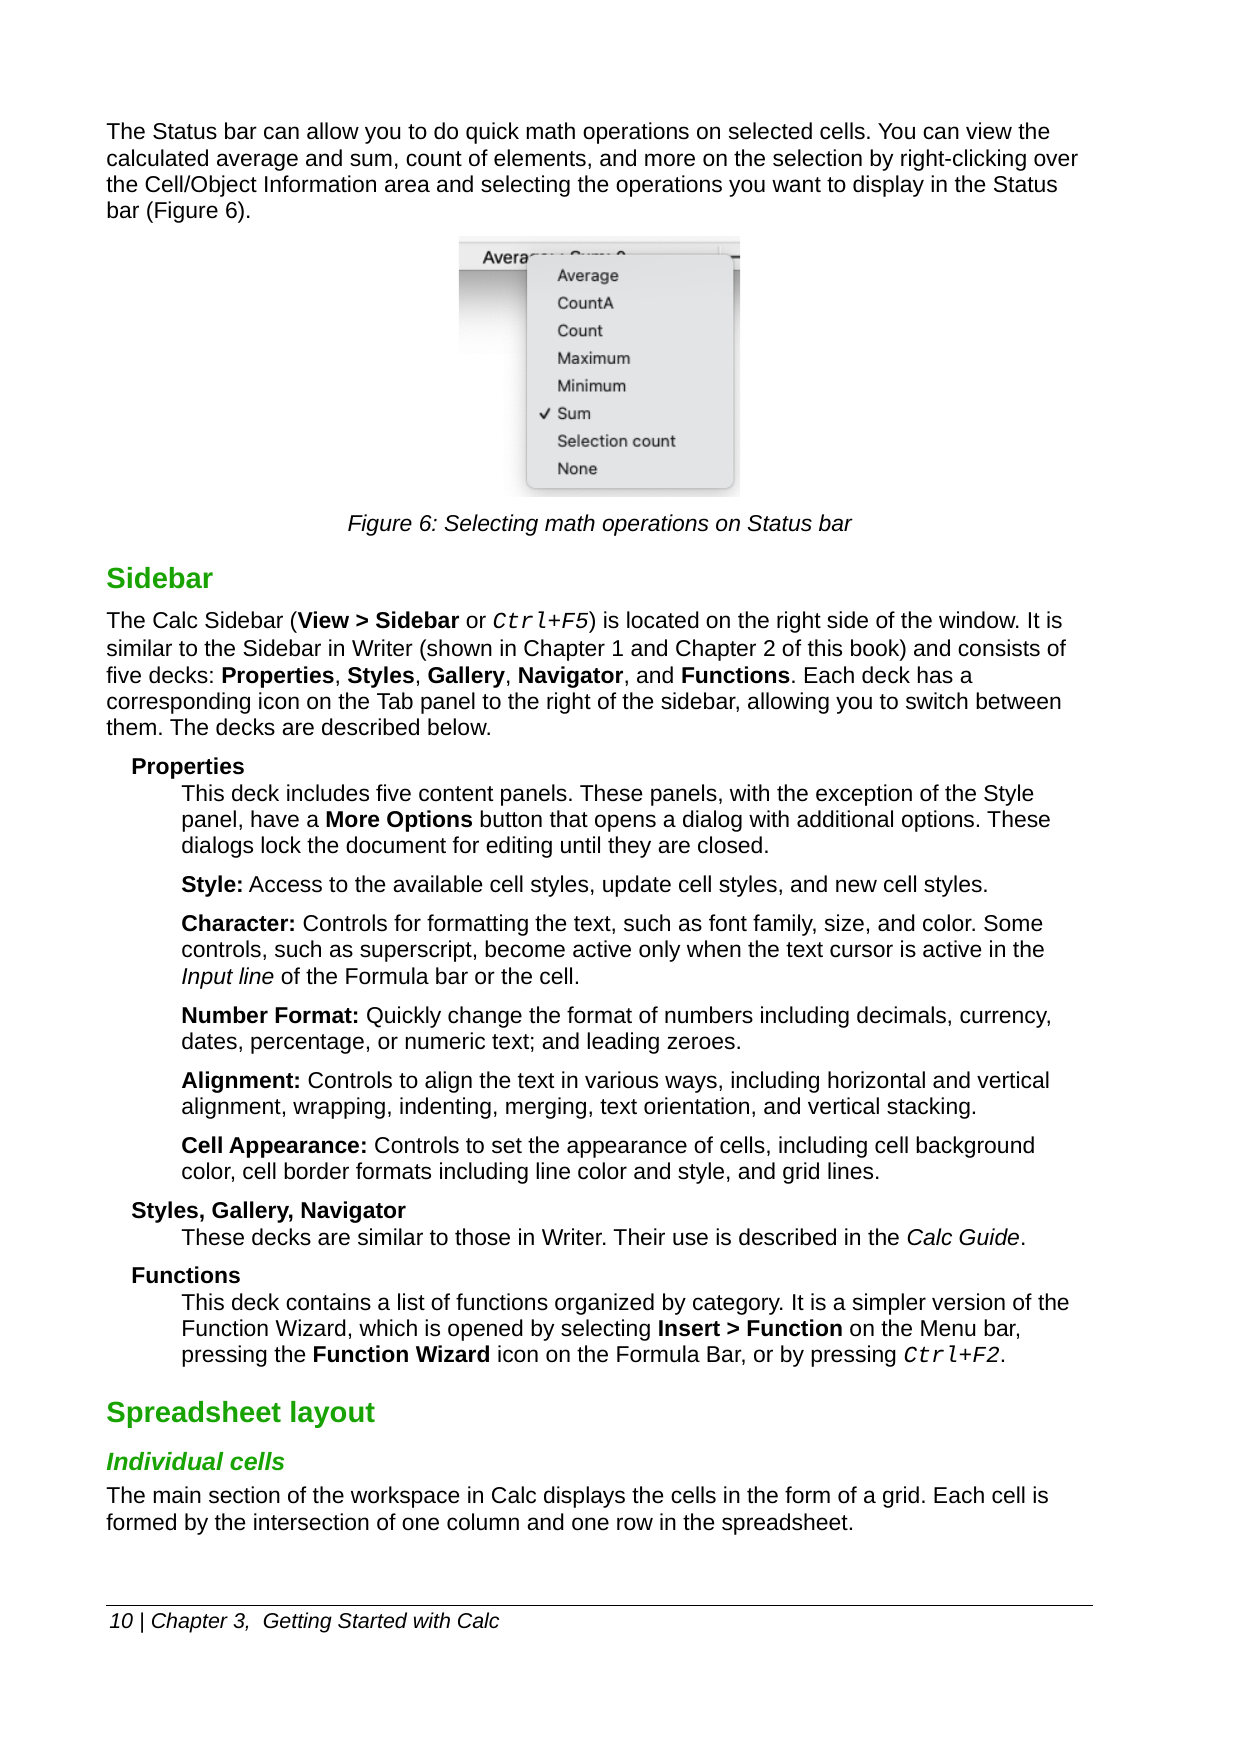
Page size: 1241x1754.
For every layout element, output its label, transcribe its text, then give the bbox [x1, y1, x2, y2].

text Style: Access to the available cell styles, update cell styles, and new cell styles. [181, 871, 1093, 897]
text Character: Controls for formatting the text, such as font family, size, and color. Some controls, such as superscript, become active only when the text cursor is active in the Input line of the Formula bar or the cell. [181, 910, 1093, 989]
text Number Format: Quickly change the format of numbers including decimals, currency, dates, percentage, or numeric text; and leading zeroes. [181, 1002, 1093, 1054]
text Functions [131, 1262, 1093, 1289]
text This deck includes five content panels. These panels, with the exception of the Style panel, have a More Options button that opens a dialog with additional options. These dialogs lock the document for editing until they are closed. [181, 779, 1093, 859]
text This deck contains a list of functions organized by category. It is a simpler version of the Function Wizard, which is opened by selecting Insert > Function on the Menu bar, pressing the Function Wizard icon on the Formula Bar, or by pressing Ctrl+F2. [181, 1289, 1093, 1370]
text Figure 6: Selecting math operations on Status bar [347, 509, 852, 536]
text Properties [131, 753, 1093, 779]
text These decks are similar to those in Writer. Their use is described in the Calc Guide. [181, 1223, 1093, 1250]
text Styles, Gallery, Navigator [131, 1197, 1093, 1223]
text The Status bar can allow you to do quick math operations on selected cells. You can view the calculated average and sum, count of elements, and more on the selection by right-clicking over the Cell/Object Information area and selecting the operations you want to display in the Status bar (Figure 6). [106, 118, 1093, 223]
text Cell Appearance: Controls to set the appearance of cells, including cell background color, cell border formats including line color and style, and grid lines. [181, 1132, 1093, 1185]
subtitle Spreadsheet layout [106, 1395, 1093, 1428]
text Alignment: Controls to align the text in various ways, including horizontal and vertical alignment, wrapping, indenting, merging, text orientation, and vertical stacking. [181, 1067, 1093, 1119]
text The main section of the workspace in Calc displays the cells in the form of a grid. Each cell is formed by the intersection of one column and one row in the spreadsheet. [106, 1482, 1093, 1535]
text The Calc Sidebar (View > Sidebar or Ctrl+F5) is located on the right side of the window. It is similar to the Sidebar in Writer (shown in Chapter 1 and Chapter 2 of this book) and consists of five decks: Properties, Styles, Gallery, Navigator, and Functions. Each deck has a corresponding icon on the Tab panel to the right of the sidebar, allowing you to switch between them. The decks are described below. [106, 607, 1093, 741]
subtitle Individual cells [106, 1447, 1093, 1476]
subtitle Sidebar [106, 561, 1093, 594]
picture [458, 236, 741, 497]
